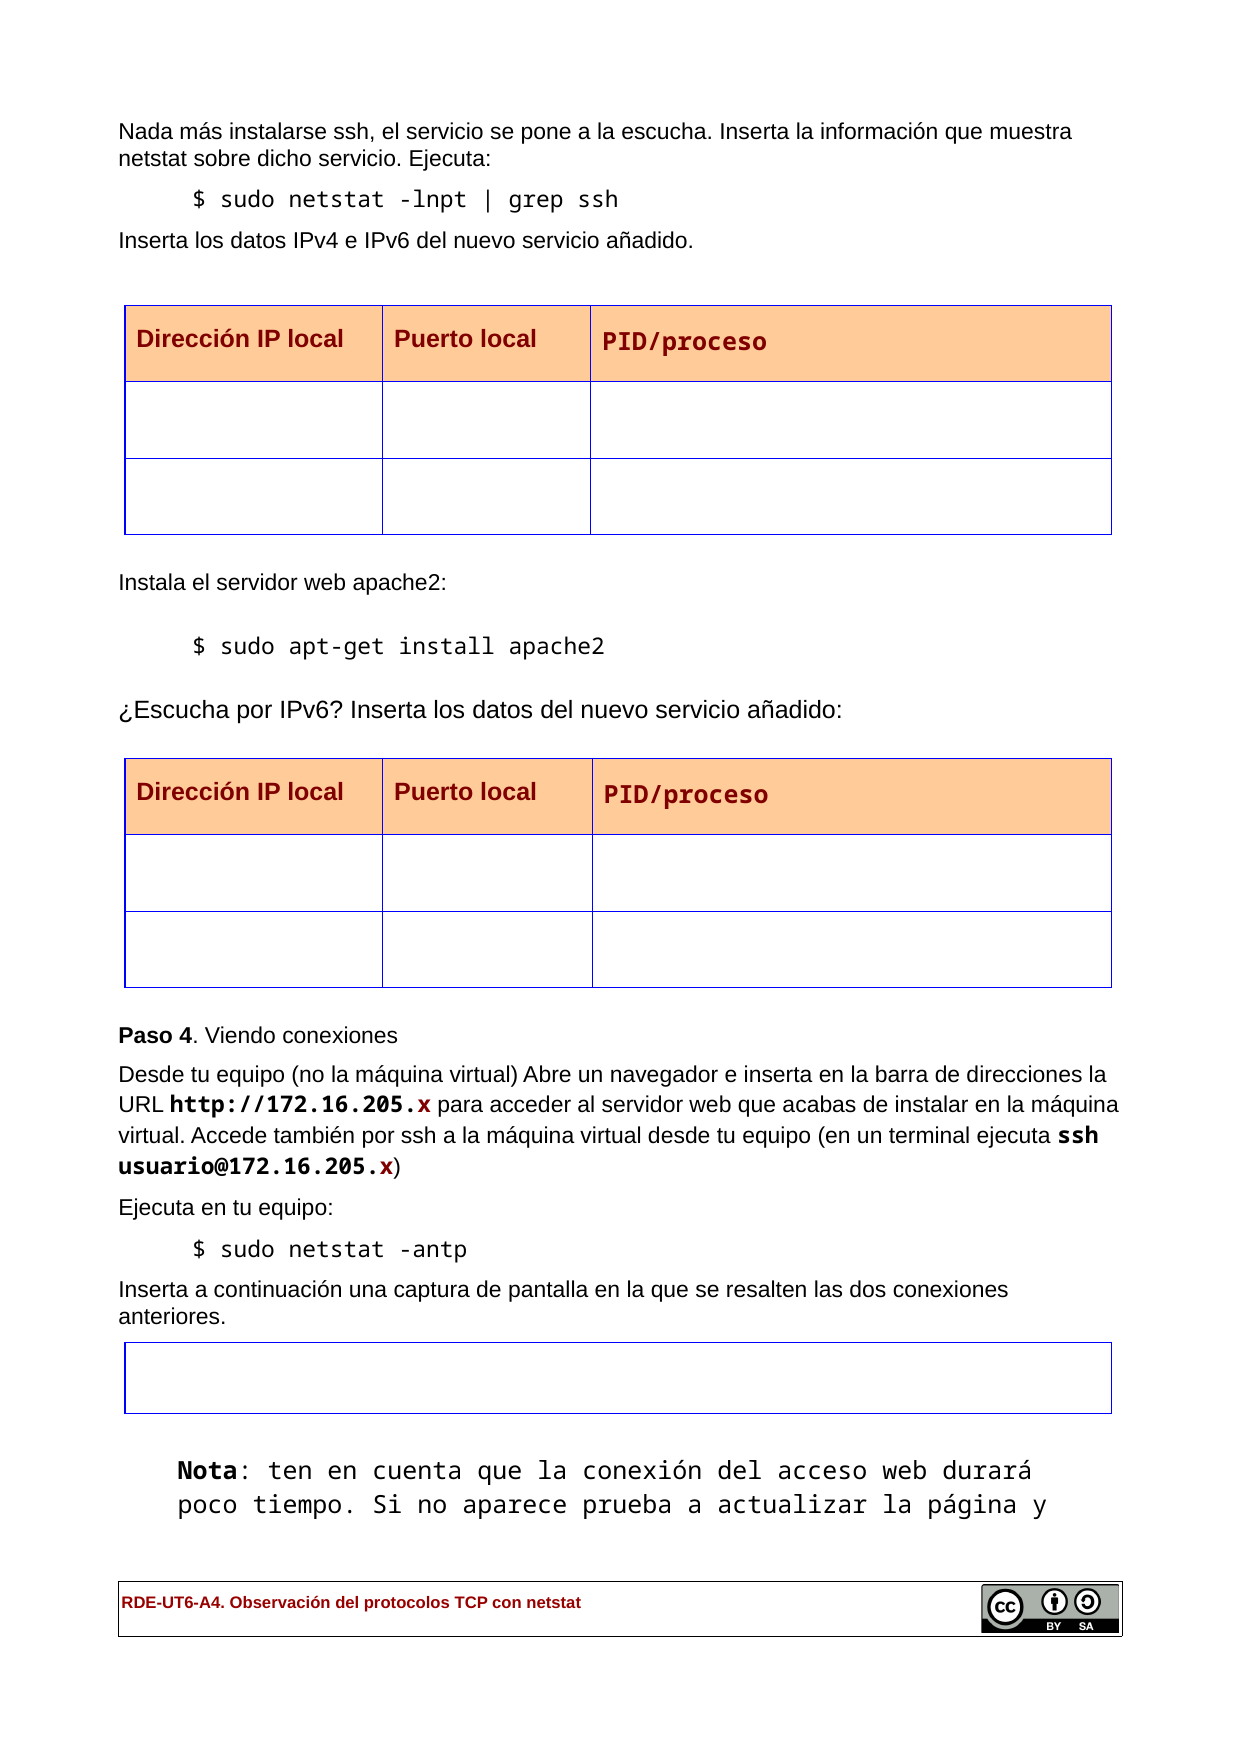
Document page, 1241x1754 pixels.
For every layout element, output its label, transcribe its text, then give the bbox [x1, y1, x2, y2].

table_header [126, 1343, 1111, 1413]
picture [981, 1584, 1119, 1633]
table_cell [591, 382, 1111, 458]
text Inserta a continuación una captura de pantalla en la que se resalten las dos conexiones anteriores. [118, 1276, 1122, 1329]
text Paso 4. Viendo conexiones [118, 1022, 1122, 1049]
table_cell [126, 835, 382, 911]
table_cell [126, 382, 382, 458]
text Instala el servidor web apache2: [118, 569, 1122, 596]
text $ sudo netstat -lnpt | grep ssh [192, 183, 1122, 214]
text ¿Escucha por IPv6? Inserta los datos del nuevo servicio añadido: [118, 695, 1122, 724]
table_cell [591, 459, 1111, 534]
table_header Puerto local [383, 306, 590, 381]
table_header PID/proceso [591, 306, 1111, 381]
table_cell [383, 382, 590, 458]
table_cell [593, 912, 1111, 987]
table_header Puerto local [383, 759, 592, 834]
text $ sudo apt-get install apache2 [192, 630, 1122, 661]
table_header Dirección IP local [126, 759, 382, 834]
text Ejecuta en tu equipo: [118, 1194, 1122, 1220]
table_cell [383, 835, 592, 911]
text Nada más instalarse ssh, el servicio se pone a la escucha. Inserta la información que muestra netstat sobre dicho servicio. Ejecuta: [118, 118, 1122, 171]
table_cell [383, 459, 590, 534]
text Nota: ten en cuenta que la conexión del acceso web durará poco tiempo. Si no aparece prueba a actualizar la página y [177, 1453, 1063, 1521]
text Inserta los datos IPv4 e IPv6 del nuevo servicio añadido. [118, 227, 1122, 253]
table_cell [383, 912, 592, 987]
table_header PID/proceso [593, 759, 1111, 834]
text Desde tu equipo (no la máquina virtual) Abre un navegador e inserta en la barra de direcciones la URL http://172.16.205.x para acceder al servidor web que acabas de instalar en la máquina virtual. Accede también por ssh a la máquina virtual desde tu equipo (en un terminal ejecuta ssh usuario@172.16.205.x) [118, 1061, 1122, 1181]
table_cell [126, 459, 382, 534]
table_cell [593, 835, 1111, 911]
text $ sudo netstat -antp [192, 1233, 1122, 1264]
table_cell [126, 912, 382, 987]
table_header Dirección IP local [126, 306, 382, 381]
